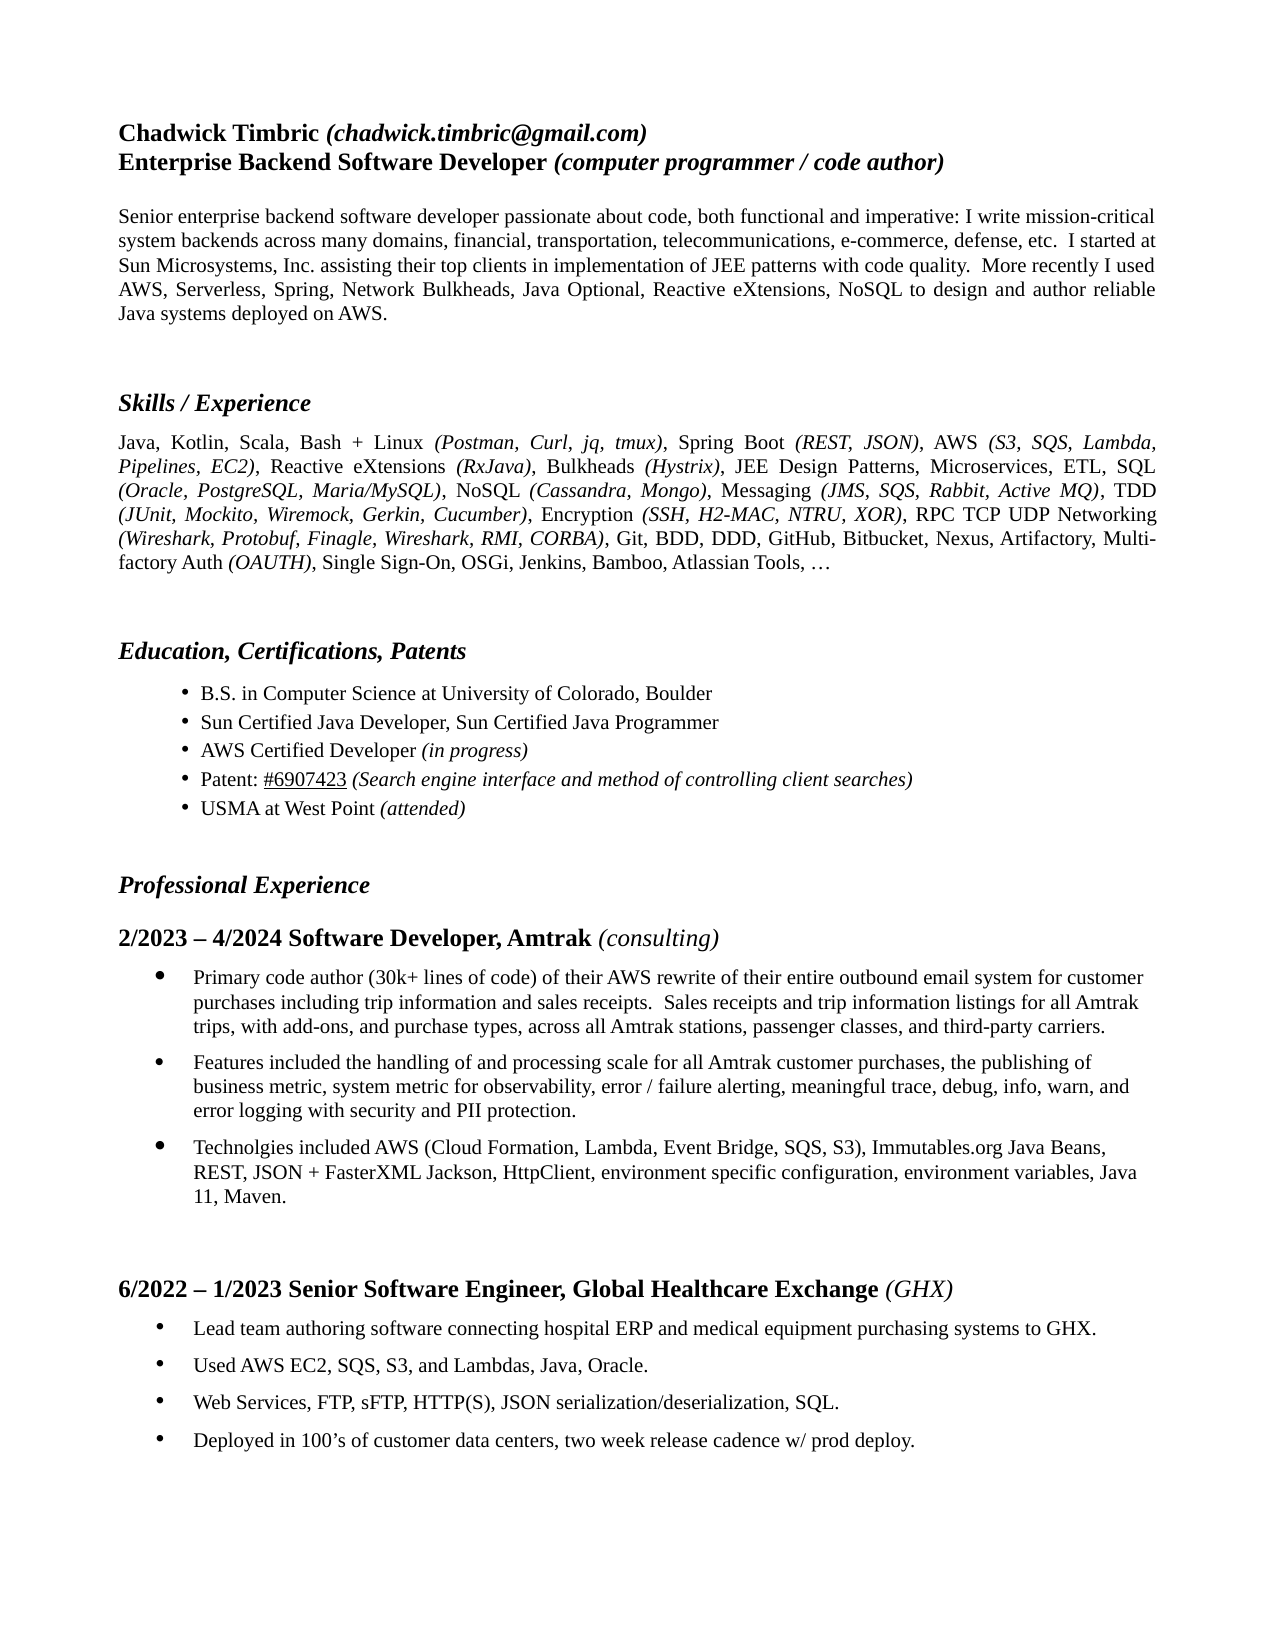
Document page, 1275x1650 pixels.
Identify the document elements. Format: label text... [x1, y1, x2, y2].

subtitle Professional Experience [118, 870, 1157, 898]
list Lead team authoring software connecting hospital ERP and medical equipment purchasing systems to GHX. [156, 1316, 1157, 1340]
subtitle 2/2023 – 4/2024 Software Developer, Amtrak (consulting) [118, 923, 1157, 952]
subtitle 6/2022 – 1/2023 Senior Software Engineer, Global Healthcare Exchange (GHX) [118, 1274, 1157, 1303]
subtitle Enterprise Backend Software Developer (computer programmer / code author) [118, 147, 1157, 176]
list Features included the handling of and processing scale for all Amtrak customer purchases, the publishing of business metric, system metric for observability, error / failure alerting, meaningful trace, debug, info, warn, and error logging with security and PII protection. [156, 1050, 1157, 1122]
list Patent: #6907423 (Search engine interface and method of controlling client searches) [200, 763, 1157, 792]
text Java, Kotlin, Scala, Bash + Linux (Postman, Curl, jq, tmux), Spring Boot (REST, JSON), AWS (S3, SQS, Lambda, Pipelines, EC2), Reactive eXtensions (RxJava), Bulkheads (Hystrix), JEE Design Patterns, Microservices, ETL, SQL (Oracle, PostgreSQL, Maria/MySQL), NoSQL (Cassandra, Mongo), Messaging (JMS, SQS, Rabbit, Active MQ), TDD (JUnit, Mockito, Wiremock, Gerkin, Cucumber), Encryption (SSH, H2-MAC, NTRU, XOR), RPC TCP UDP Networking (Wireshark, Protobuf, Finagle, Wireshark, RMI, CORBA), Git, BDD, DDD, GitHub, Bitbucket, Nexus, Artifactory, Multi-factory Auth (OAUTH), Single Sign-On, OSGi, Jenkins, Bamboo, Atlassian Tools, … [118, 430, 1157, 574]
list Primary code author (30k+ lines of code) of their AWS rewrite of their entire outbound email system for customer purchases including trip information and sales receipts. Sales receipts and trip information listings for all Amtrak trips, with add-ons, and purchase types, across all Amtrak stations, passenger classes, and third-party carriers. [156, 965, 1157, 1038]
text Senior enterprise backend software developer passionate about code, both functional and imperative: I write mission-critical system backends across many domains, financial, transportation, telecommunications, e-commerce, defense, etc. I started at Sun Microsystems, Inc. assisting their top clients in implementation of JEE patterns with code quality. More recently I used AWS, Serverless, Spring, Network Bulkheads, Java Optional, Reactive eXtensions, NoSQL to design and author reliable Java systems deployed on AWS. [118, 204, 1157, 325]
list AWS Certified Developer (in progress) [181, 734, 1157, 763]
list Used AWS EC2, SQS, S3, and Lambdas, Java, Oracle. [156, 1353, 1157, 1378]
list Deployed in 100’s of customer data centers, two week release cadence w/ prod deploy. [156, 1428, 1157, 1453]
subtitle Chadwick Timbric (chadwick.timbric@gmail.com) [118, 118, 1157, 147]
subtitle Education, Certifications, Patents [118, 636, 1157, 664]
list Sun Certified Java Developer, Sun Certified Java Programmer [200, 706, 1157, 734]
list Technolgies included AWS (Cloud Formation, Lambda, Event Bridge, SQS, S3), Immutables.org Java Beans, REST, JSON + FasterXML Jackson, HttpClient, environment specific configuration, environment variables, Java 11, Maven. [156, 1135, 1157, 1208]
list B.S. in Computer Science at University of Colorado, Boulder [200, 677, 1157, 706]
subtitle Skills / Experience [118, 388, 1157, 417]
list USMA at West Point (attended) [200, 792, 1157, 821]
list Web Services, FTP, sFTP, HTTP(S), JSON serialization/deserialization, SQL. [156, 1390, 1157, 1415]
